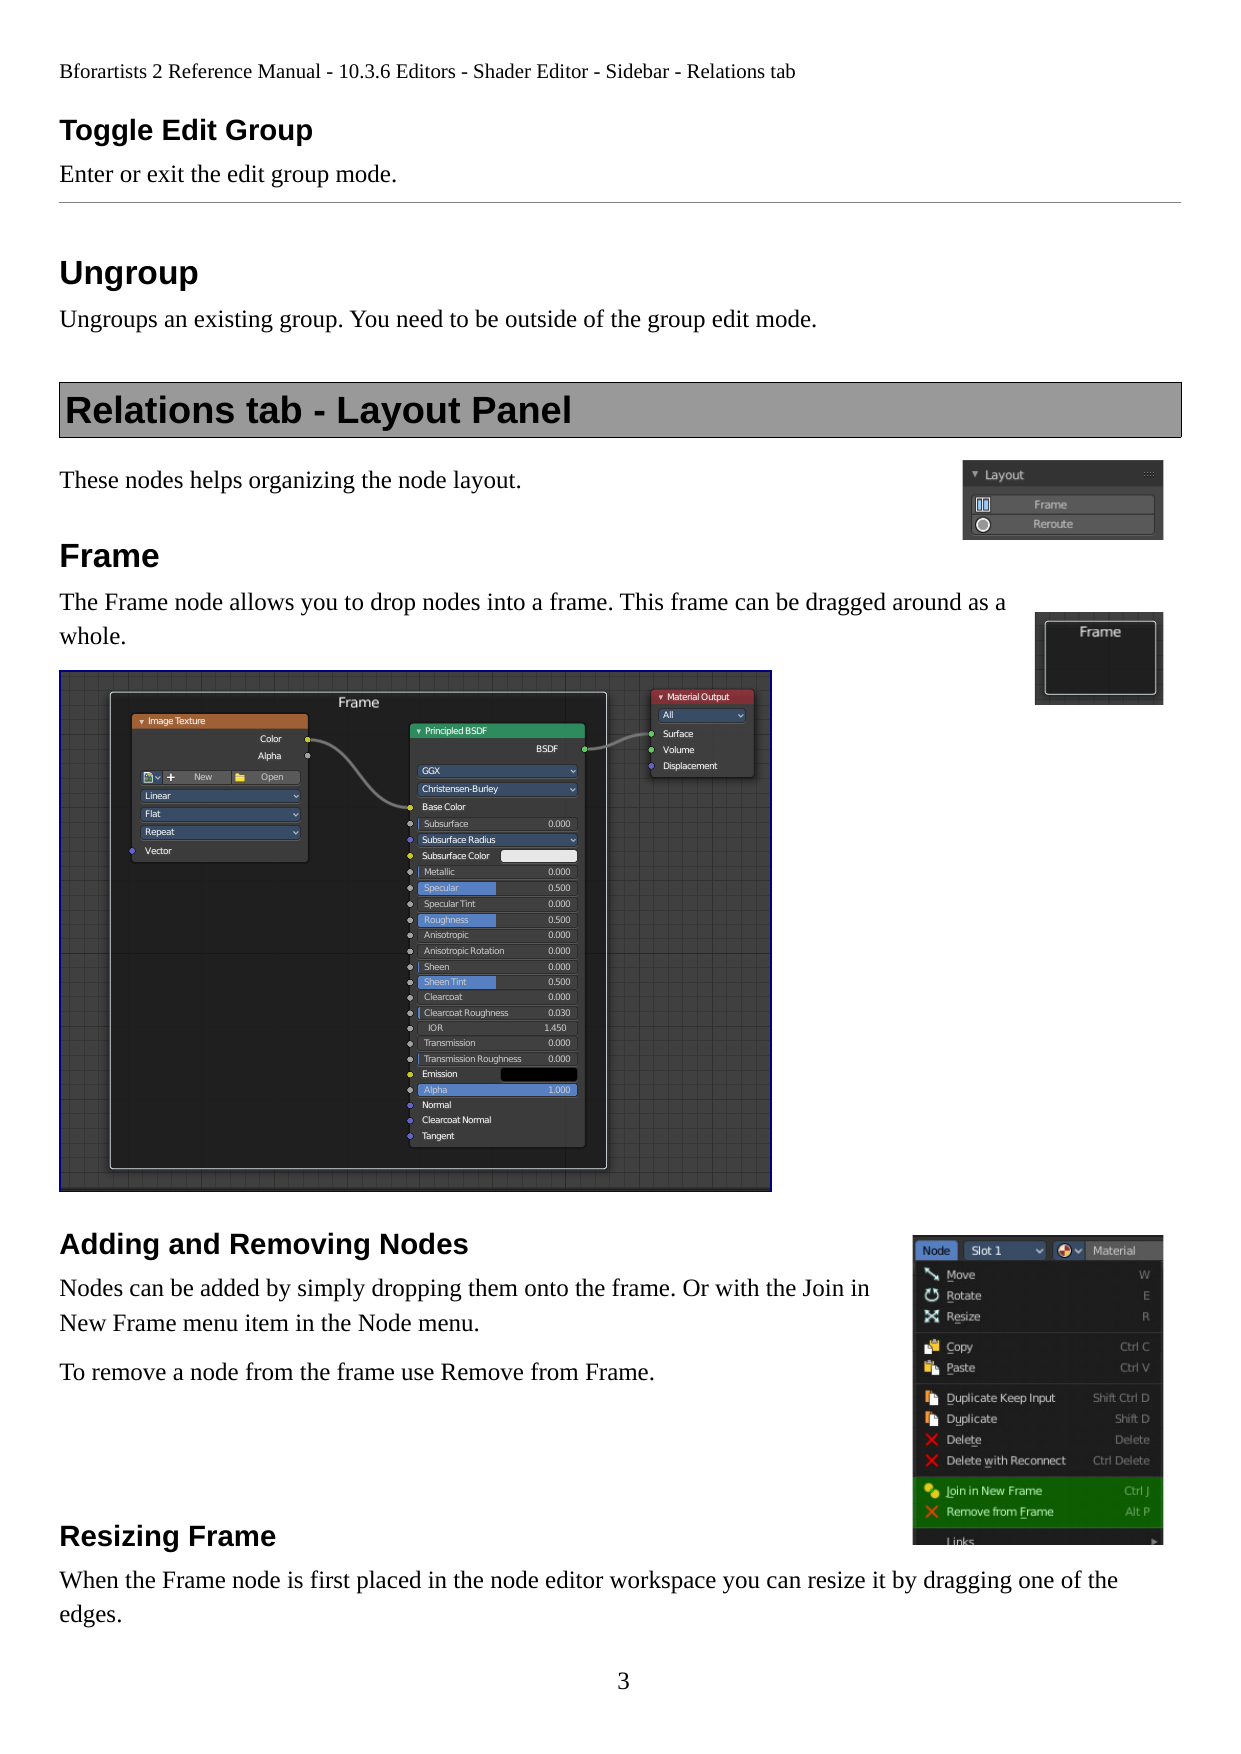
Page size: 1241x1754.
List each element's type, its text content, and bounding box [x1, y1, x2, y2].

text To remove a node from the frame use Remove from Frame. [59, 1357, 912, 1386]
text Nodes can be added by simply dropping them onto the frame. Or with the Join in New Frame menu item in the Node menu. [59, 1273, 912, 1337]
subtitle Frame [59, 536, 1181, 574]
subtitle Toggle Edit Group [59, 113, 1181, 146]
picture [962, 460, 1164, 540]
picture [61, 672, 770, 1191]
subtitle Ungroup [59, 253, 1181, 291]
text Ungroups an existing group. You need to be outside of the group edit mode. [59, 304, 1181, 332]
text When the Frame node is first placed in the node editor workspace you can resize it by dragging one of the edges. [59, 1565, 1181, 1628]
text Enter or exit the edit group mode. [59, 159, 1181, 188]
subtitle Resizing Frame [59, 1519, 1181, 1552]
subtitle Adding and Removing Nodes [59, 1227, 1181, 1261]
picture [1034, 612, 1164, 705]
picture [912, 1235, 1164, 1545]
text These nodes helps organizing the node layout. [59, 466, 962, 494]
table_header Relations tab - Layout Panel [60, 383, 1181, 437]
text The Frame node allows you to drop nodes into a frame. This frame can be dragged around as a whole. [59, 587, 1181, 650]
